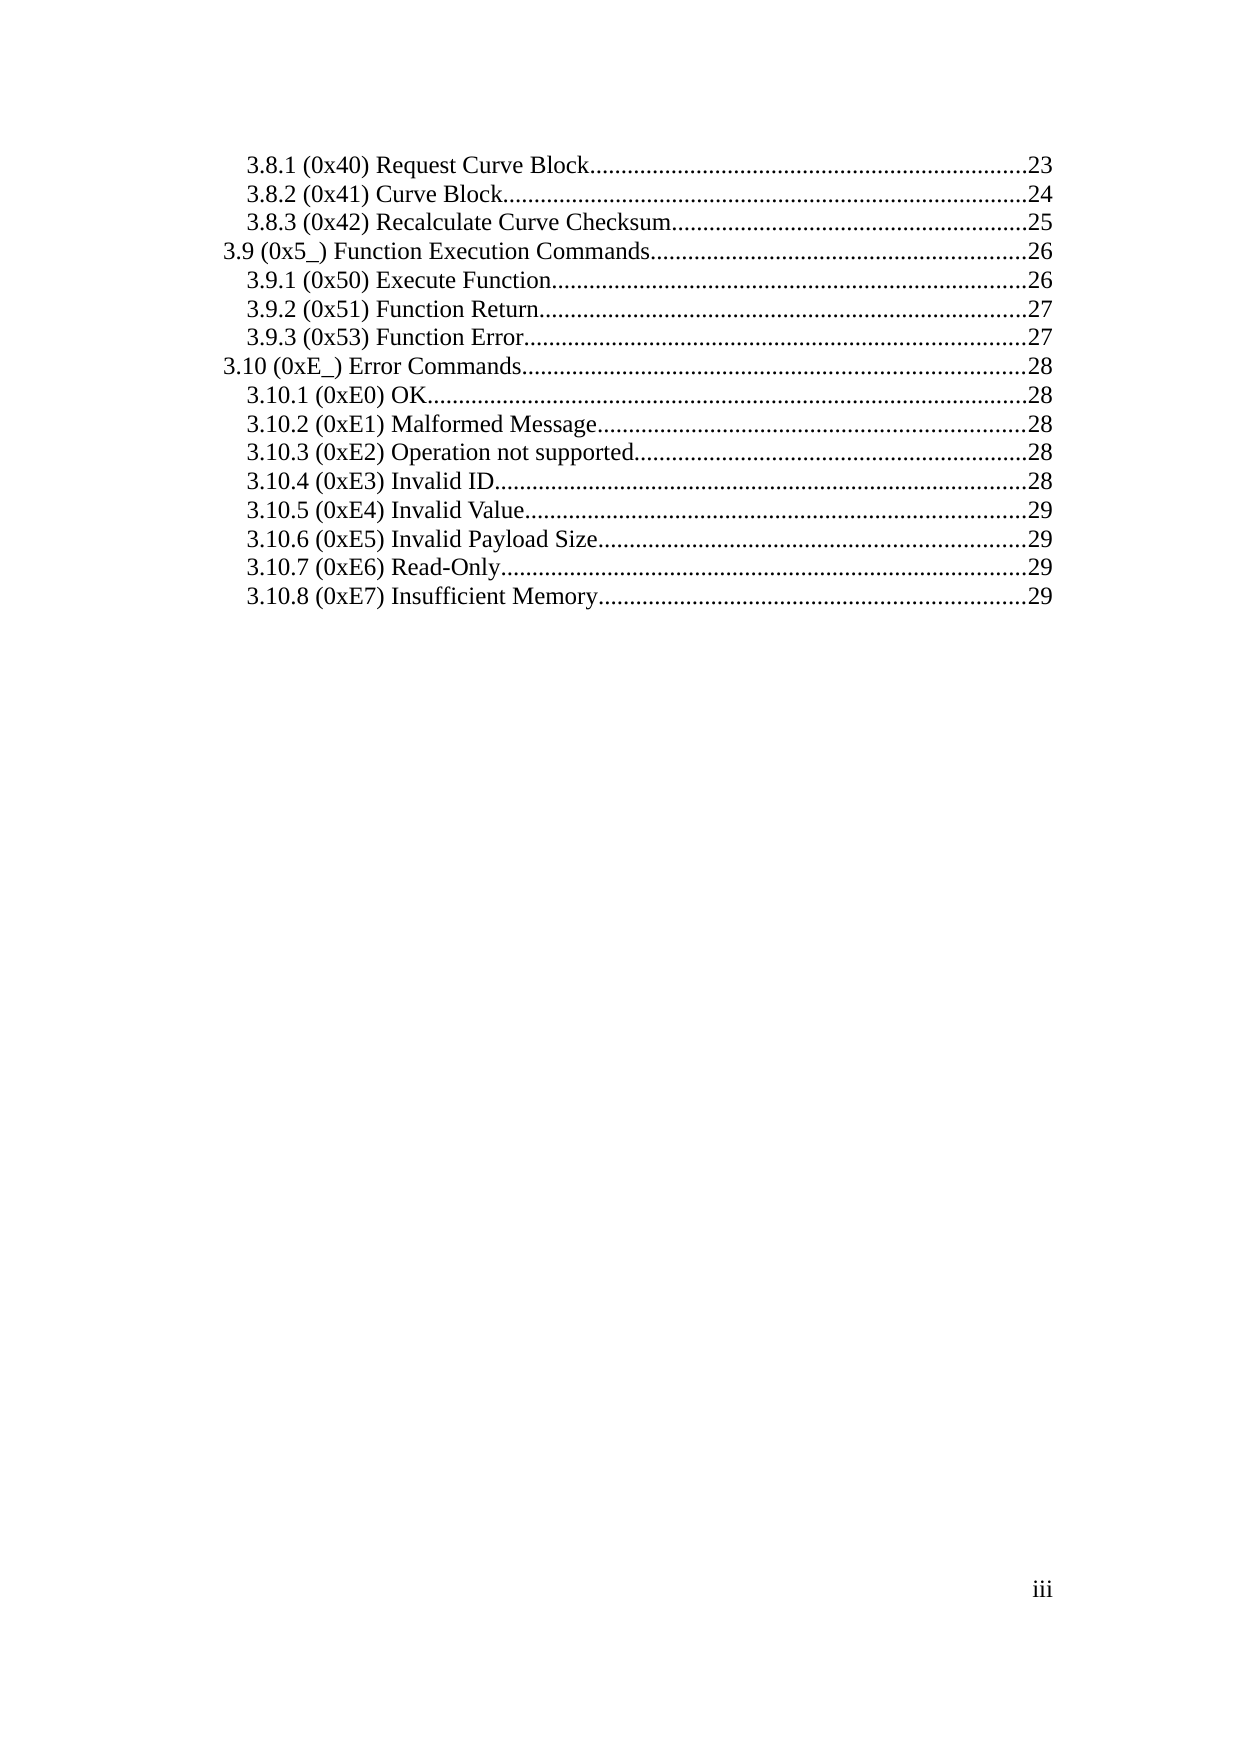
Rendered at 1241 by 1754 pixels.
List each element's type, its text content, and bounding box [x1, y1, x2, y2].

text 3.10.3 (0xE2) Operation not supported 28 [246, 437, 1053, 466]
text 3.10.5 (0xE4) Invalid Value 29 [246, 495, 1053, 524]
text 3.10.2 (0xE1) Malformed Message 28 [246, 409, 1053, 437]
text 3.8.2 (0x41) Curve Block 24 [246, 179, 1053, 207]
text 3.10.8 (0xE7) Insufficient Memory 29 [246, 581, 1053, 610]
text 3.8.1 (0x40) Request Curve Block 23 [246, 150, 1053, 179]
text 3.10 (0xE_) Error Commands 28 [223, 351, 1053, 380]
text 3.9.3 (0x53) Function Error 27 [246, 322, 1053, 351]
text 3.10.7 (0xE6) Read-Only 29 [246, 552, 1053, 581]
text 3.9.2 (0x51) Function Return 27 [246, 294, 1053, 322]
text 3.9.1 (0x50) Execute Function 26 [246, 265, 1053, 294]
text 3.9 (0x5_) Function Execution Commands 26 [223, 236, 1053, 265]
text 3.10.1 (0xE0) OK 28 [246, 380, 1053, 409]
text 3.8.3 (0x42) Recalculate Curve Checksum 25 [246, 207, 1053, 236]
text 3.10.4 (0xE3) Invalid ID 28 [246, 466, 1053, 495]
text 3.10.6 (0xE5) Invalid Payload Size 29 [246, 524, 1053, 552]
